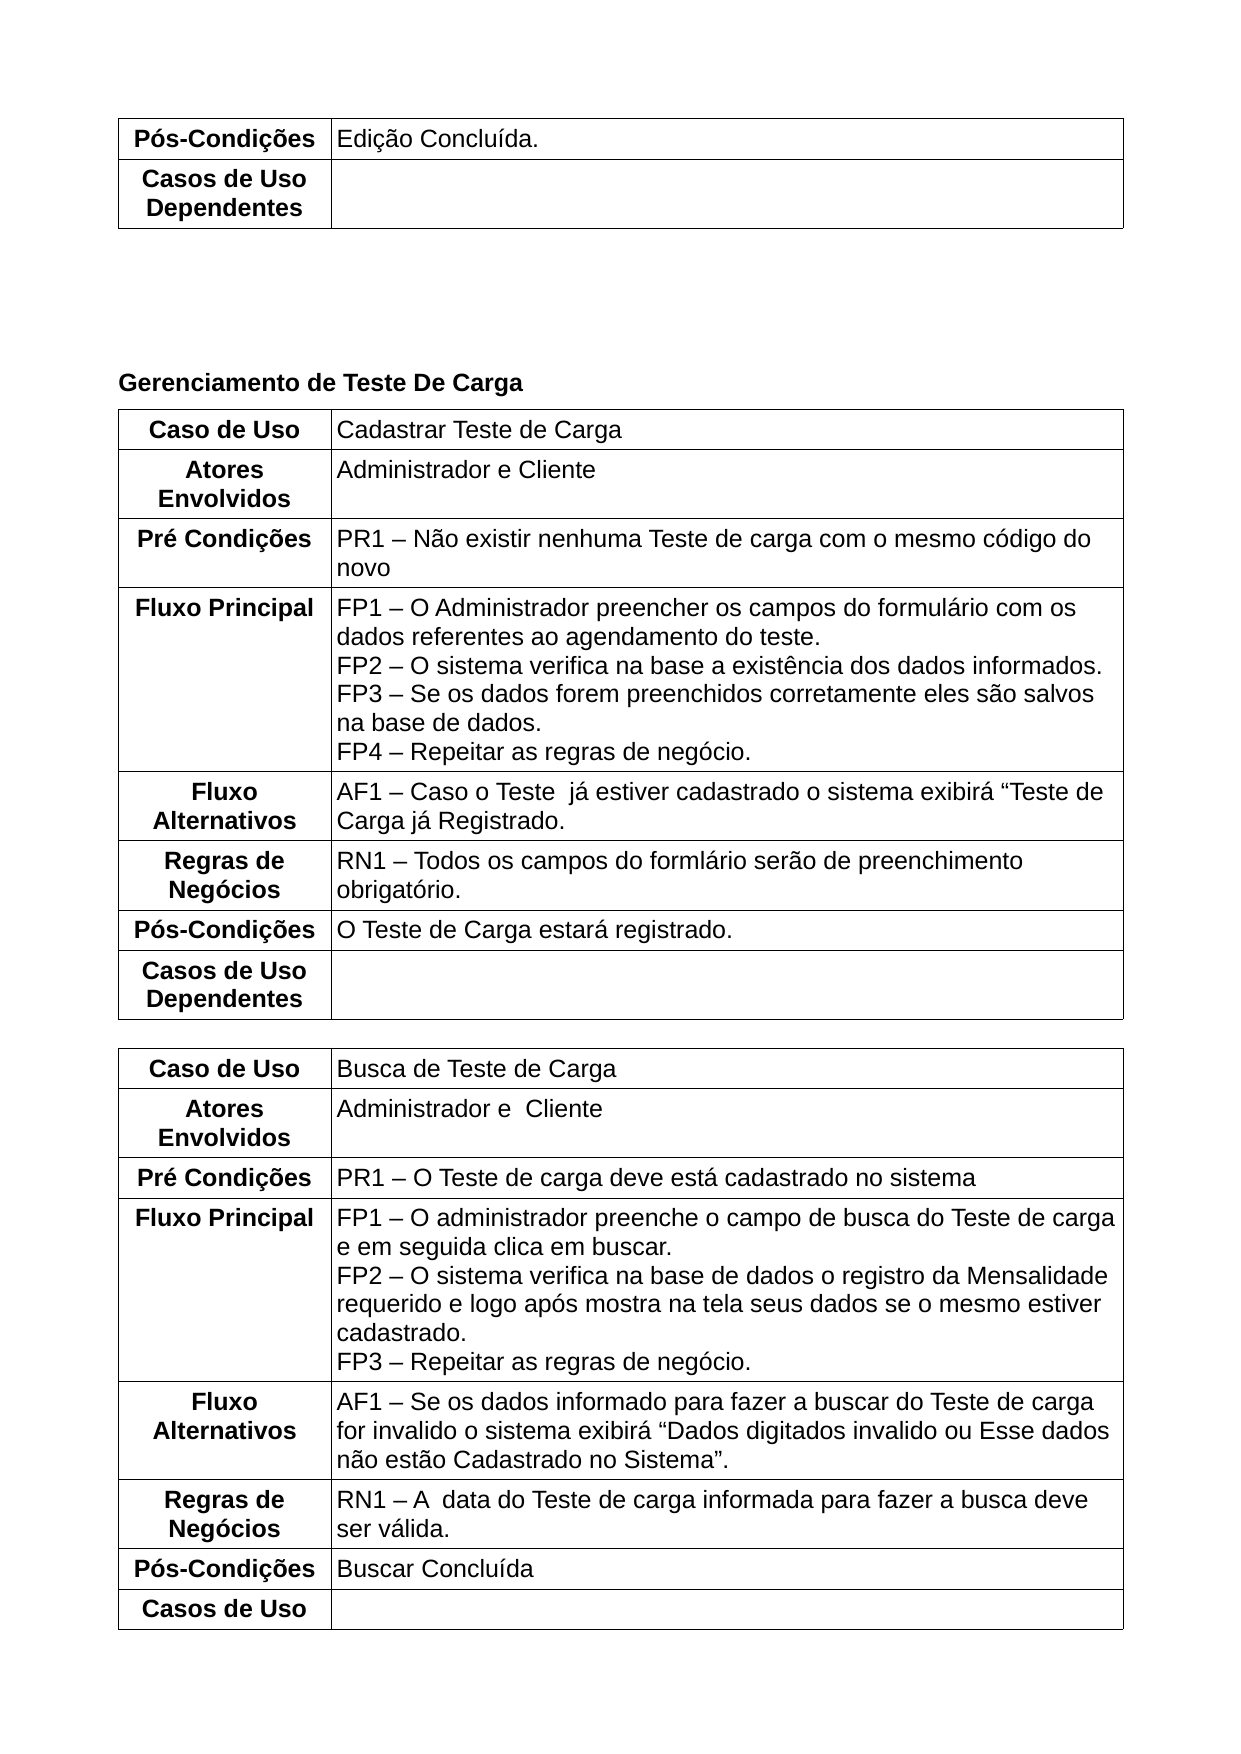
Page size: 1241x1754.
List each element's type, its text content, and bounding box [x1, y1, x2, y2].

table_cell Fluxo Alternativos [119, 1382, 331, 1479]
table_cell [332, 160, 1123, 227]
table_cell Administrador e Cliente [332, 450, 1123, 518]
table_cell Pré Condições [119, 519, 331, 587]
table_cell PR1 – Não existir nenhuma Teste de carga com o mesmo código do novo [332, 519, 1123, 587]
table_cell Casos de Uso Dependentes [119, 160, 331, 227]
table_cell RN1 – A data do Teste de carga informada para fazer a busca deve ser válida. [332, 1480, 1123, 1548]
table_cell AF1 – Caso o Teste já estiver cadastrado o sistema exibirá “Teste de Carga já Registrado. [332, 772, 1123, 840]
table_cell Regras de Negócios [119, 841, 331, 909]
table_header Busca de Teste de Carga [332, 1049, 1123, 1088]
table_cell Pós-Condições [119, 119, 331, 158]
table_cell FP1 – O Administrador preencher os campos do formulário com os dados referentes ao agendamento do teste. FP2 – O sistema verifica na base a existência dos dados informados. FP3 – Se os dados forem preenchidos corretamente eles são salvos na base de dados. FP4 – Repeitar as regras de negócio. [332, 588, 1123, 771]
table_cell Pré Condições [119, 1158, 331, 1197]
table_cell [332, 1590, 1123, 1629]
table_cell AF1 – Se os dados informado para fazer a buscar do Teste de carga for invalido o sistema exibirá “Dados digitados invalido ou Esse dados não estão Cadastrado no Sistema”. [332, 1382, 1123, 1479]
table_cell Buscar Concluída [332, 1549, 1123, 1589]
table_cell Pós-Condições [119, 1549, 331, 1589]
table_cell PR1 – O Teste de carga deve está cadastrado no sistema [332, 1158, 1123, 1197]
table_header Cadastrar Teste de Carga [332, 410, 1123, 449]
table_header Caso de Uso [119, 410, 331, 449]
table_cell Casos de Uso Dependentes [119, 951, 331, 1019]
table_cell Regras de Negócios [119, 1480, 331, 1548]
table_cell Fluxo Principal [119, 588, 331, 771]
table_header Caso de Uso [119, 1049, 331, 1088]
table_cell RN1 – Todos os campos do formlário serão de preenchimento obrigatório. [332, 841, 1123, 909]
table_cell Administrador e Cliente [332, 1089, 1123, 1157]
table_cell FP1 – O administrador preenche o campo de busca do Teste de carga e em seguida clica em buscar. FP2 – O sistema verifica na base de dados o registro da Mensalidade requerido e logo após mostra na tela seus dados se o mesmo estiver cadastrado. FP3 – Repeitar as regras de negócio. [332, 1199, 1123, 1381]
table_cell O Teste de Carga estará registrado. [332, 911, 1123, 950]
table_cell Atores Envolvidos [119, 450, 331, 518]
table_cell Fluxo Principal [119, 1199, 331, 1381]
table_cell Edição Concluída. [332, 119, 1123, 158]
table_cell Casos de Uso [119, 1590, 331, 1629]
table_cell Pós-Condições [119, 911, 331, 950]
subtitle Gerenciamento de Teste De Carga [118, 368, 1122, 396]
table_cell [332, 951, 1123, 1019]
table_cell Atores Envolvidos [119, 1089, 331, 1157]
table_cell Fluxo Alternativos [119, 772, 331, 840]
